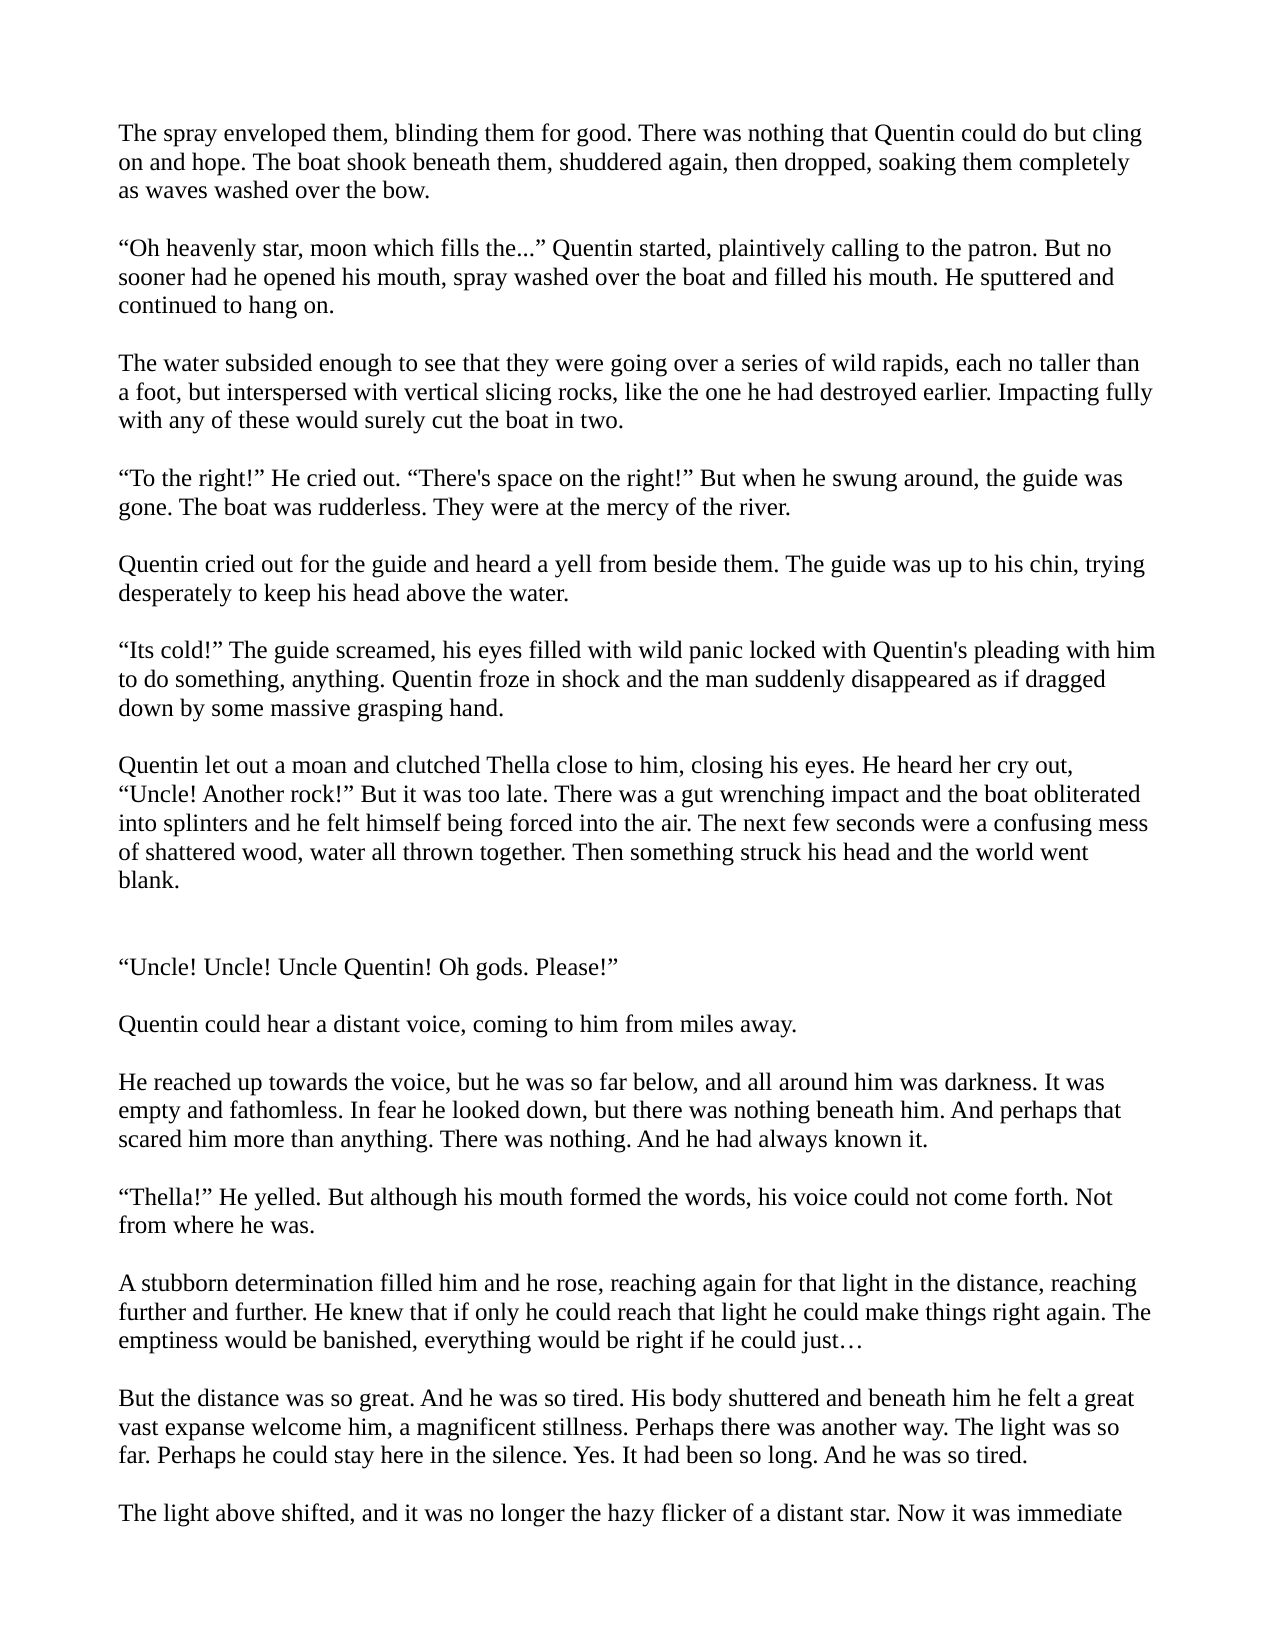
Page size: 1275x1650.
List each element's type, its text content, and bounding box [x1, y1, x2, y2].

text A stubborn determination filled him and he rose, reaching again for that light in the distance, reaching further and further. He knew that if only he could reach that light he could make things right again. The emptiness would be banished, everything would be right if he could just… [118, 1268, 1157, 1354]
text “Uncle! Uncle! Uncle Quentin! Oh gods. Please!” [118, 952, 1157, 981]
text The light above shifted, and it was no longer the hazy flicker of a distant star. Now it was immediate [118, 1498, 1157, 1527]
text “To the right!” He cried out. “There's space on the right!” But when he swung around, the guide was gone. The boat was rudderless. They were at the mercy of the river. [118, 463, 1157, 521]
text “Oh heavenly star, moon which fills the...” Quentin started, plaintively calling to the patron. But no sooner had he opened his mouth, spray washed over the boat and filled his mouth. He sputtered and continued to hang on. [118, 233, 1157, 319]
text Quentin cried out for the guide and heard a yell from beside them. The guide was up to his chin, trying desperately to keep his head above the water. [118, 549, 1157, 607]
text The water subsided enough to see that they were going over a series of wild rapids, each no taller than a foot, but interspersed with vertical slicing rocks, like the one he had destroyed earlier. Impacting fully with any of these would surely cut the boat in two. [118, 348, 1157, 434]
text Quentin let out a moan and clutched Thella close to him, closing his eyes. He heard her cry out, “Uncle! Another rock!” But it was too late. There was a gut wrenching impact and the boat obliterated into splinters and he felt himself being forced into the air. The next few seconds were a confusing mess of shattered wood, water all thrown together. Then something struck his head and the world went blank. [118, 751, 1157, 894]
text Quentin could hear a distant voice, coming to him from miles away. [118, 1009, 1157, 1038]
text “Thella!” He yelled. But although his mouth formed the words, his voice could not come forth. Not from where he was. [118, 1182, 1157, 1239]
text The spray enveloped them, blinding them for good. There was nothing that Quentin could do but cling on and hope. The boat shook beneath them, shuddered again, then dropped, soaking them completely as waves washed over the bow. [118, 118, 1157, 204]
text He reached up towards the voice, but he was so far below, and all around him was darkness. It was empty and fathomless. In fear he looked down, but there was nothing beneath him. And perhaps that scared him more than anything. There was nothing. And he had always known it. [118, 1067, 1157, 1153]
text “Its cold!” The guide screamed, his eyes filled with wild panic locked with Quentin's pleading with him to do something, anything. Quentin froze in shock and the man suddenly disappeared as if dragged down by some massive grasping hand. [118, 636, 1157, 722]
text But the distance was so great. And he was so tired. His body shuttered and beneath him he felt a great vast expanse welcome him, a magnificent stillness. Perhaps there was another way. The light was so far. Perhaps he could stay here in the silence. Yes. It had been so long. And he was so tired. [118, 1383, 1157, 1469]
